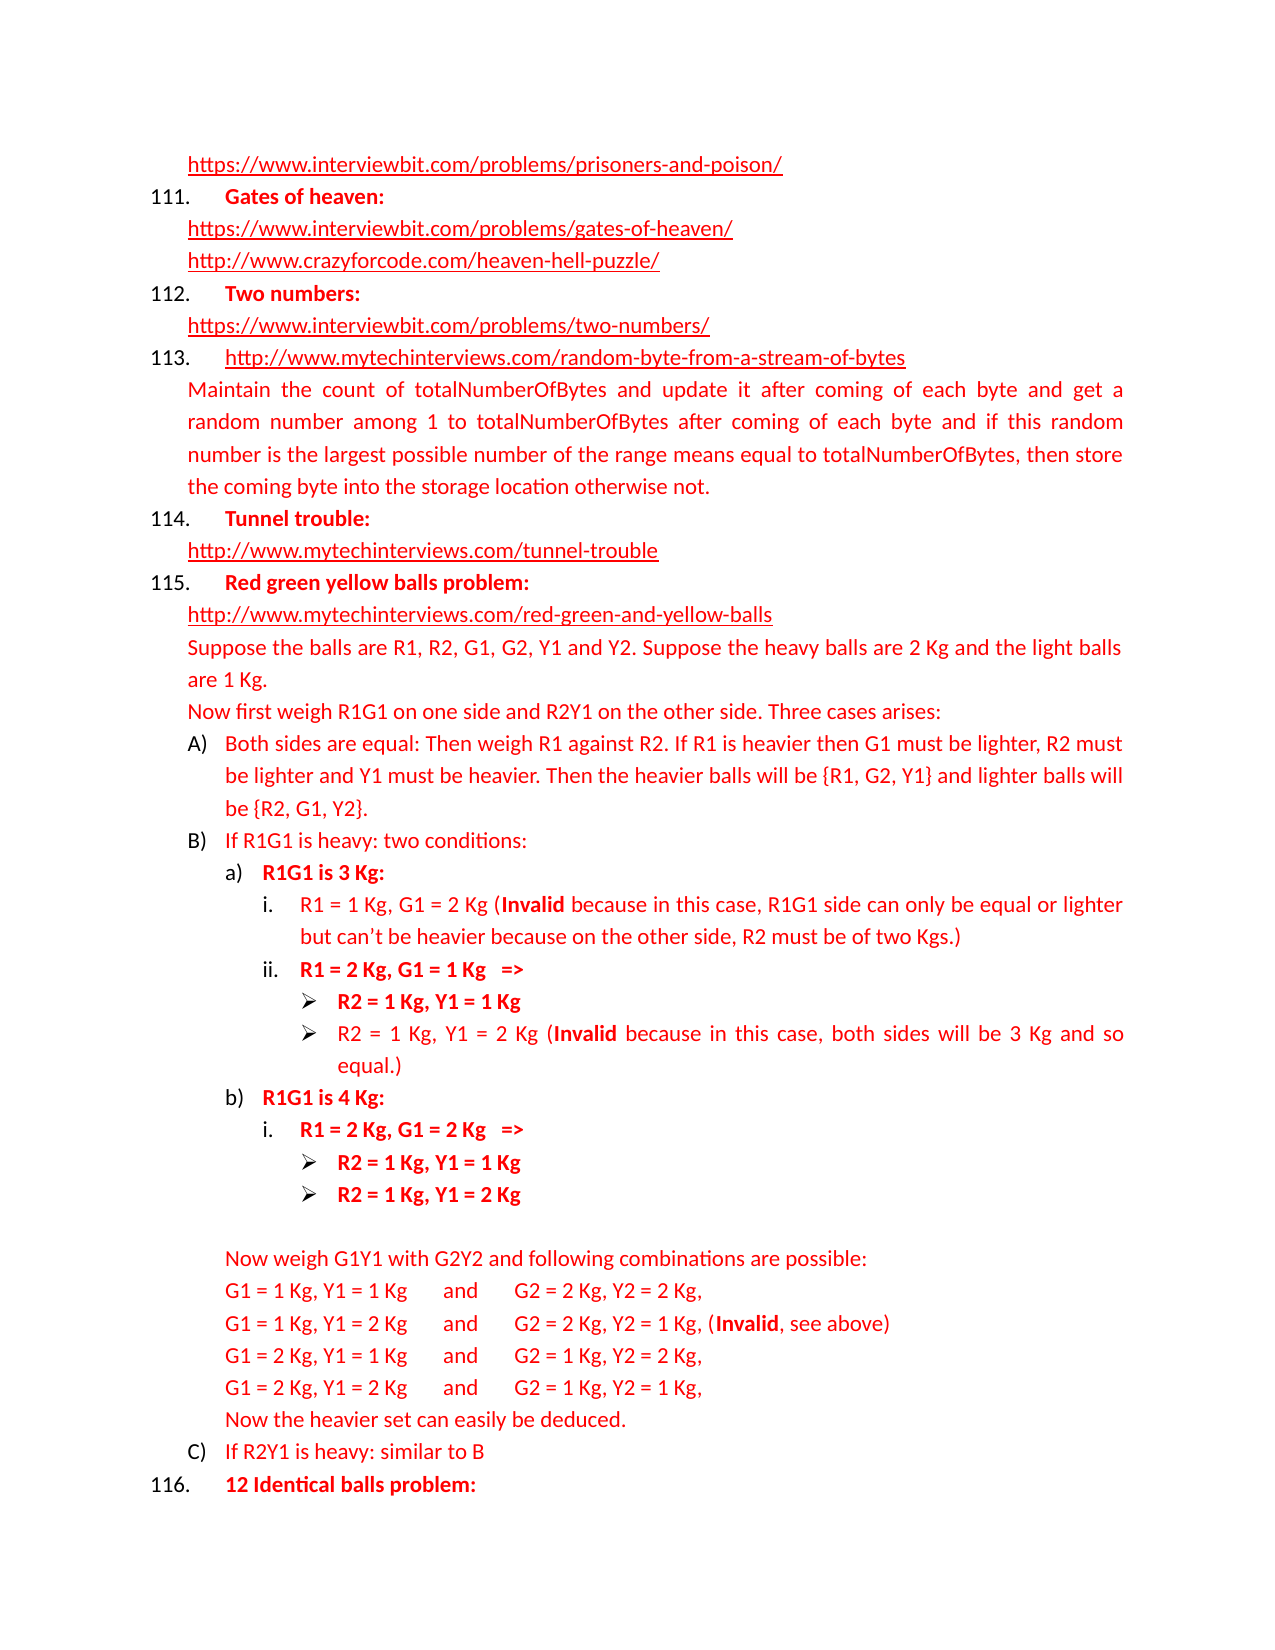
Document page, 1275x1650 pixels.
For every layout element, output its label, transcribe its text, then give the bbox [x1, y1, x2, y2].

list R2 = 1 Kg, Y1 = 1 Kg [300, 1148, 1125, 1176]
list Tunnel trouble: [150, 504, 1125, 532]
list R1 = 2 Kg, G1 = 2 Kg => [262, 1116, 1125, 1144]
list 12 Identical balls problem: [150, 1470, 1125, 1498]
list Both sides are equal: Then weigh R1 against R2. If R1 is heavier then G1 must be lighter, R2 must be lighter and Y1 must be heavier. Then the heavier balls will be {R1, G2, Y1} and lighter balls will be {R2, G1, Y2}. [187, 729, 1125, 822]
list http://www.crazyforcode.com/heaven-hell-puzzle/ [150, 247, 1125, 274]
list Now the heavier set can easily be deduced. [187, 1405, 1125, 1433]
list http://www.mytechinterviews.com/tunnel-trouble [150, 536, 1125, 564]
list http://www.mytechinterviews.com/red-green-and-yellow-balls [150, 601, 1125, 629]
list https://www.interviewbit.com/problems/gates-of-heaven/ [150, 214, 1125, 242]
list https://www.interviewbit.com/problems/two-numbers/ [150, 311, 1125, 339]
list Gates of heaven: [150, 182, 1125, 210]
list G1 = 2 Kg, Y1 = 2 Kg and G2 = 1 Kg, Y2 = 1 Kg, [187, 1373, 1125, 1401]
list Red green yellow balls problem: [150, 568, 1125, 596]
list R2 = 1 Kg, Y1 = 1 Kg [300, 987, 1125, 1015]
list If R1G1 is heavy: two conditions: [187, 826, 1125, 854]
list Now first weigh R1G1 on one side and R2Y1 on the other side. Three cases arises: [150, 697, 1125, 725]
list R2 = 1 Kg, Y1 = 2 Kg [300, 1180, 1125, 1208]
list Maintain the count of totalNumberOfBytes and update it after coming of each byte and get a random number among 1 to totalNumberOfBytes after coming of each byte and if this random number is the largest possible number of the range means equal to totalNumberOfBytes, then store the coming byte into the storage location otherwise not. [150, 375, 1125, 500]
list Two numbers: [150, 279, 1125, 307]
list G1 = 1 Kg, Y1 = 2 Kg and G2 = 2 Kg, Y2 = 1 Kg, (Invalid, see above) [187, 1309, 1125, 1337]
list Now weigh G1Y1 with G2Y2 and following combinations are possible: [187, 1244, 1125, 1272]
list R1G1 is 4 Kg: [225, 1083, 1125, 1111]
list R1G1 is 3 Kg: [225, 858, 1125, 886]
list If R2Y1 is heavy: similar to B [187, 1437, 1125, 1466]
list R1 = 2 Kg, G1 = 1 Kg => [262, 955, 1125, 983]
list G1 = 1 Kg, Y1 = 1 Kg and G2 = 2 Kg, Y2 = 2 Kg, [187, 1277, 1125, 1304]
list R2 = 1 Kg, Y1 = 2 Kg (Invalid because in this case, both sides will be 3 Kg and so equal.) [300, 1019, 1125, 1079]
list http://www.mytechinterviews.com/random-byte-from-a-stream-of-bytes [150, 343, 1125, 371]
list R1 = 1 Kg, G1 = 2 Kg (Invalid because in this case, R1G1 side can only be equal or lighter but can’t be heavier because on the other side, R2 must be of two Kgs.) [262, 890, 1125, 951]
list https://www.interviewbit.com/problems/prisoners-and-poison/ [150, 150, 1125, 178]
list G1 = 2 Kg, Y1 = 1 Kg and G2 = 1 Kg, Y2 = 2 Kg, [187, 1341, 1125, 1369]
list Suppose the balls are R1, R2, G1, G2, Y1 and Y2. Suppose the heavy balls are 2 Kg and the light balls are 1 Kg. [150, 633, 1125, 693]
